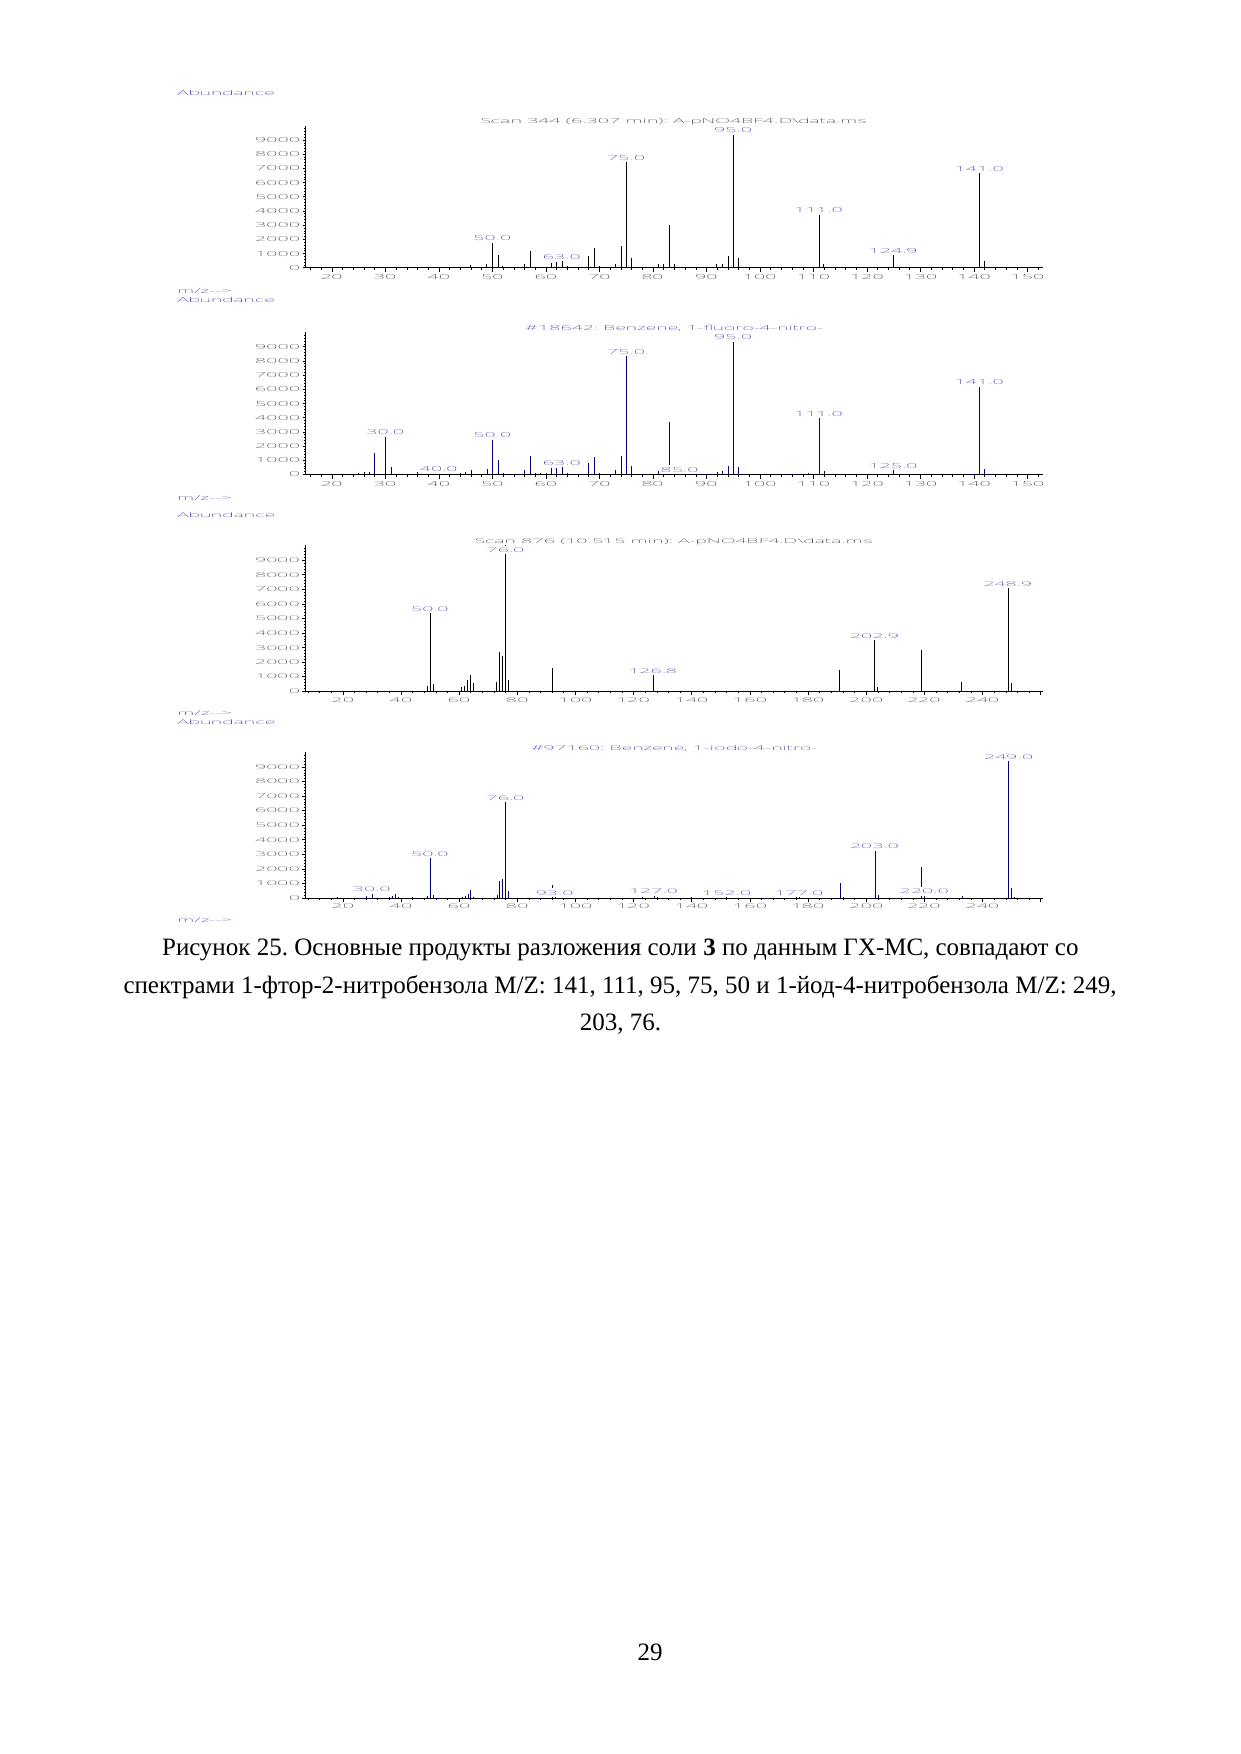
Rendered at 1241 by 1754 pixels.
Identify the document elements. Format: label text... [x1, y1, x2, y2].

text Рисунок 25. Основные продукты разложения соли 3 по данным ГХ-МС, совпадают со спектрами 1-фтор-2-нитробензола M/Z: 141, 111, 95, 75, 50 и 1-йод-4-нитробензола M/Z: 249, 203, 76. [118, 932, 1122, 1036]
